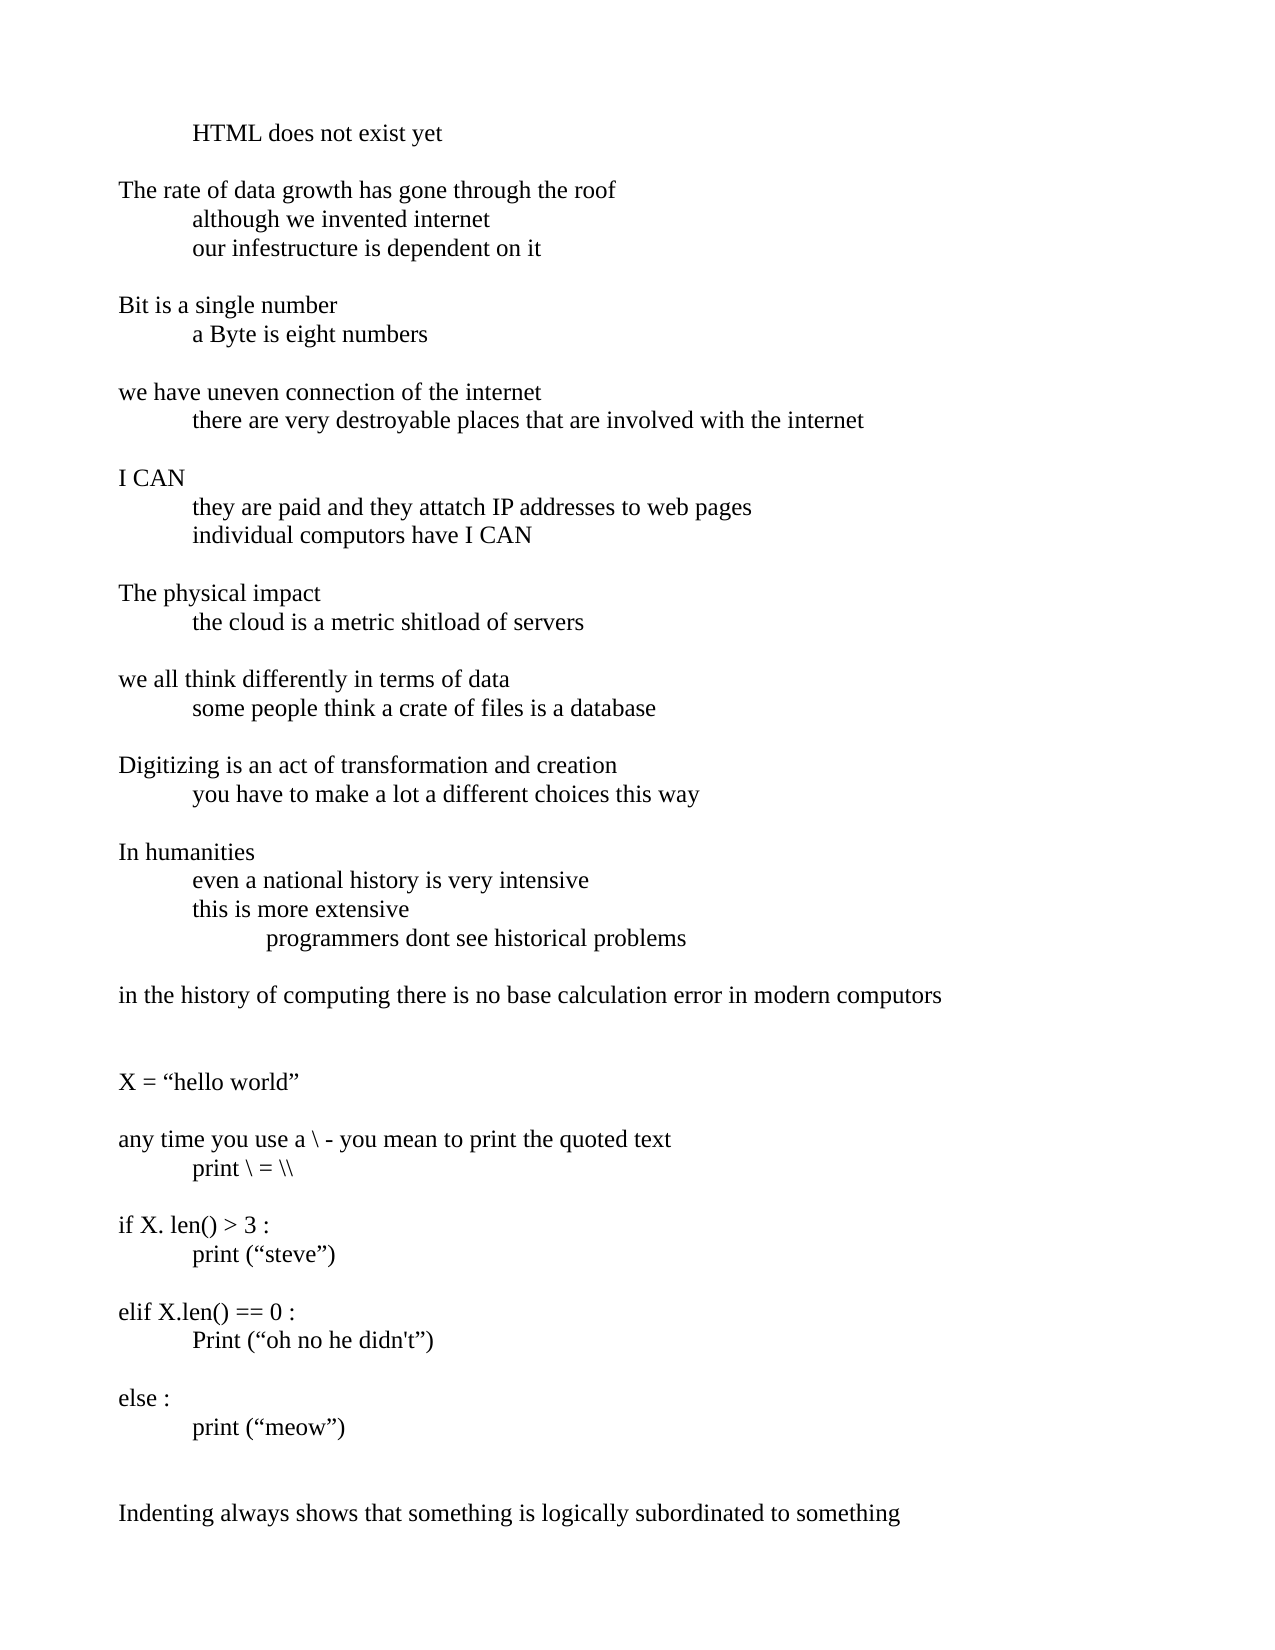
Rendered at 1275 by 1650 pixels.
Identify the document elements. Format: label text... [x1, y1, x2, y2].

text although we invented internet [118, 204, 1157, 233]
text you have to make a lot a different choices this way [118, 779, 1157, 808]
text the cloud is a metric shitload of servers [118, 607, 1157, 636]
text there are very destroyable places that are involved with the internet [118, 406, 1157, 434]
text we have uneven connection of the internet [118, 377, 1157, 406]
text else : [118, 1383, 1157, 1412]
text print \ = \\ [118, 1153, 1157, 1182]
text Print (“oh no he didn't”) [118, 1326, 1157, 1354]
text Indenting always shows that something is logically subordinated to something [118, 1498, 1157, 1527]
text programmers dont see historical problems [118, 923, 1157, 952]
text they are paid and they attatch IP addresses to web pages [118, 492, 1157, 521]
text in the history of computing there is no base calculation error in modern computors [118, 981, 1157, 1009]
text this is more extensive [118, 894, 1157, 923]
text HTML does not exist yet [118, 118, 1157, 147]
text In humanities [118, 837, 1157, 866]
text print (“meow”) [118, 1412, 1157, 1441]
text Digitizing is an act of transformation and creation [118, 751, 1157, 779]
text I CAN [118, 463, 1157, 492]
text some people think a crate of files is a database [118, 693, 1157, 722]
text if X. len() > 3 : [118, 1211, 1157, 1239]
text individual computors have I CAN [118, 521, 1157, 549]
text we all think differently in terms of data [118, 664, 1157, 693]
text a Byte is eight numbers [118, 319, 1157, 348]
text even a national history is very intensive [118, 866, 1157, 894]
text print (“steve”) [118, 1239, 1157, 1268]
text elif X.len() == 0 : [118, 1297, 1157, 1326]
text Bit is a single number [118, 291, 1157, 319]
text any time you use a \ - you mean to print the quoted text [118, 1124, 1157, 1153]
text The rate of data growth has gone through the roof [118, 176, 1157, 204]
text The physical impact [118, 578, 1157, 607]
text our infestructure is dependent on it [118, 233, 1157, 262]
text X = “hello world” [118, 1067, 1157, 1096]
